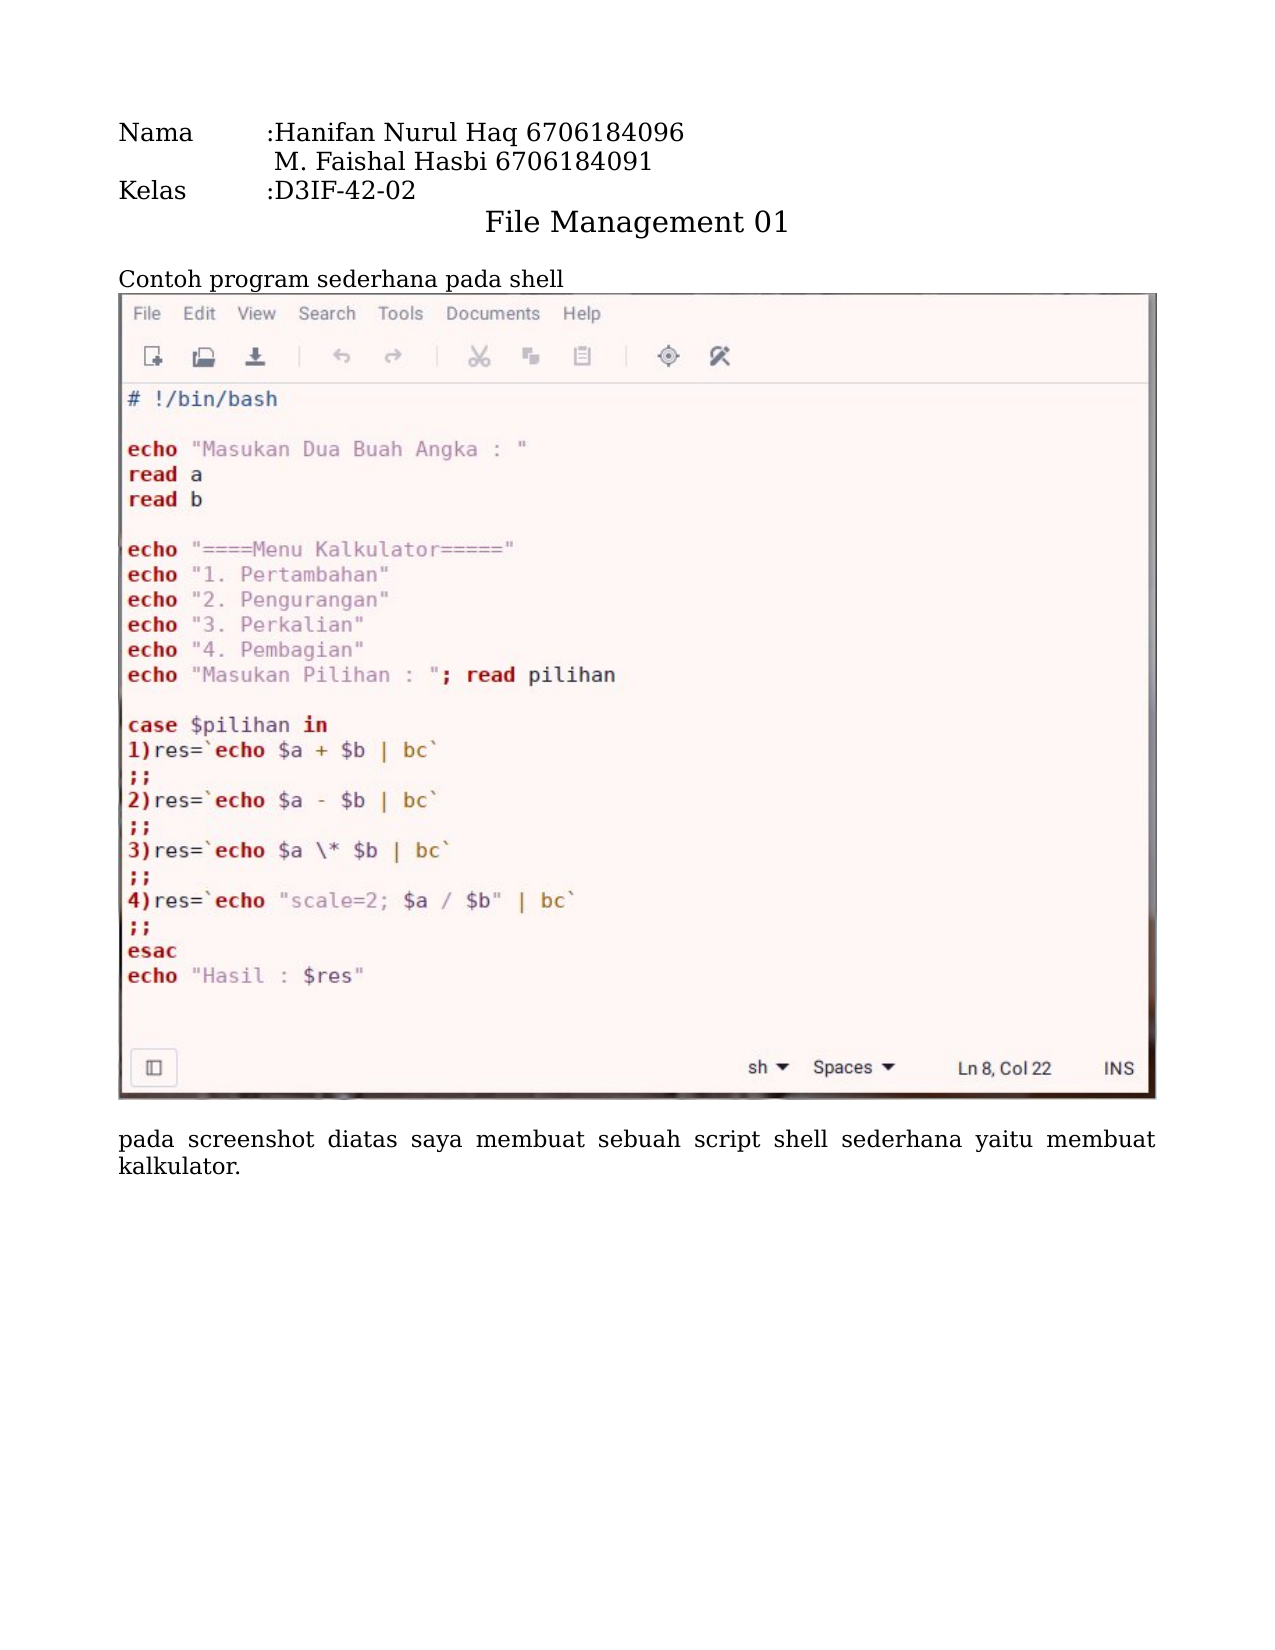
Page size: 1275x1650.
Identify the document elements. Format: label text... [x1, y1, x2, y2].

text M. Faishal Hasbi 6706184091 [118, 147, 1157, 176]
text pada screenshot diatas saya membuat sebuah script shell sederhana yaitu membuat kalkulator. [118, 1126, 1157, 1179]
text Contoh program sederhana pada shell [118, 266, 1157, 293]
text Kelas :D3IF-42-02 [118, 176, 1157, 206]
text File Management 01 [118, 206, 1157, 239]
picture [118, 293, 1157, 1100]
text Nama :Hanifan Nurul Haq 6706184096 [118, 118, 1157, 147]
